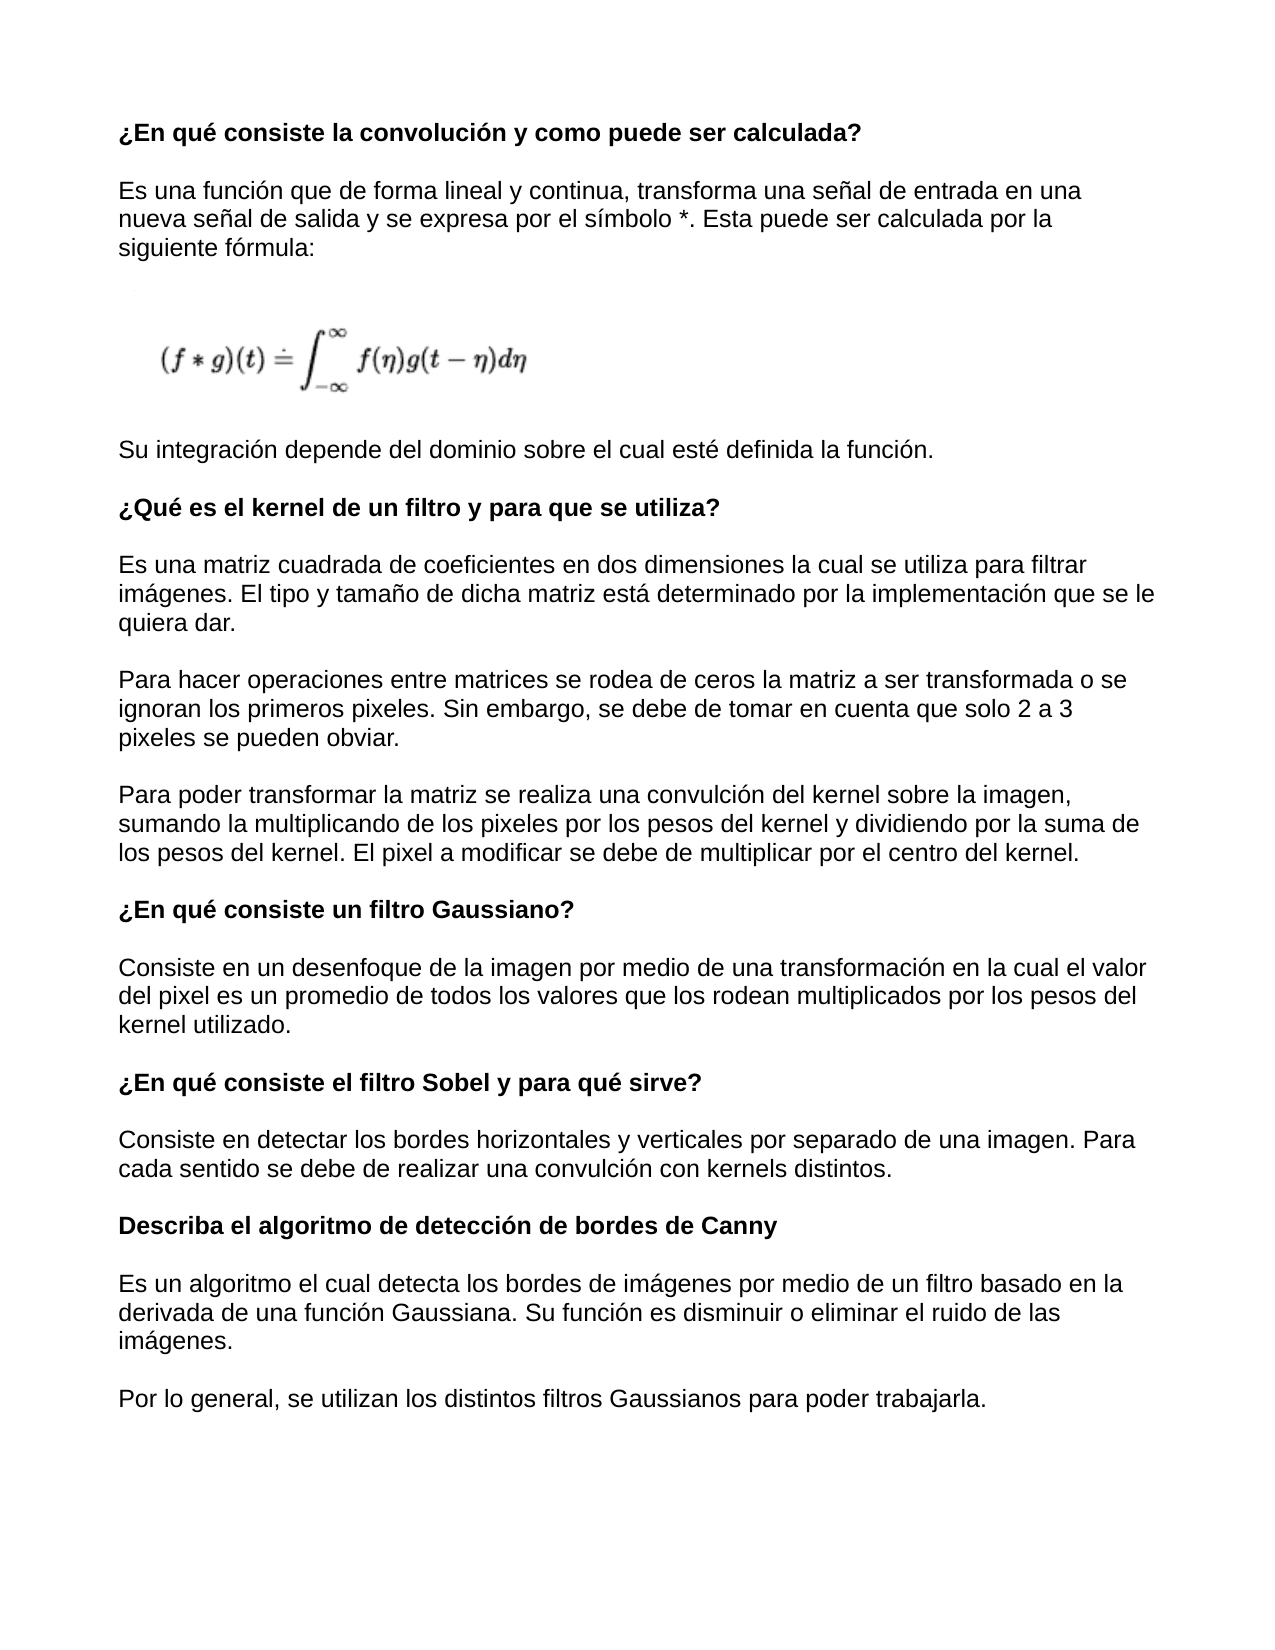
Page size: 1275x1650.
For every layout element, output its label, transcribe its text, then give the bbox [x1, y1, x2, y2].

text Describa el algoritmo de detección de bordes de Canny [118, 1211, 1157, 1240]
text Para poder transformar la matriz se realiza una convulción del kernel sobre la imagen, sumando la multiplicando de los pixeles por los pesos del kernel y dividiendo por la suma de los pesos del kernel. El pixel a modificar se debe de multiplicar por el centro del kernel. [118, 780, 1157, 866]
text Es una matriz cuadrada de coeficientes en dos dimensiones la cual se utiliza para filtrar imágenes. El tipo y tamaño de dicha matriz está determinado por la implementación que se le quiera dar. [118, 550, 1157, 636]
text Para hacer operaciones entre matrices se rodea de ceros la matriz a ser transformada o se ignoran los primeros pixeles. Sin embargo, se debe de tomar en cuenta que solo 2 a 3 pixeles se pueden obviar. [118, 665, 1157, 751]
text Por lo general, se utilizan los distintos filtros Gaussianos para poder trabajarla. [118, 1384, 1157, 1412]
text Es un algoritmo el cual detecta los bordes de imágenes por medio de un filtro basado en la derivada de una función Gaussiana. Su función es disminuir o eliminar el ruido de las imágenes. [118, 1269, 1157, 1355]
text ¿En qué consiste el filtro Sobel y para qué sirve? [118, 1067, 1157, 1096]
text Su integración depende del dominio sobre el cual esté definida la función. [118, 435, 1157, 464]
picture [456, 290, 665, 359]
text ¿Qué es el kernel de un filtro y para que se utiliza? [118, 492, 1157, 521]
text Consiste en detectar los bordes horizontales y verticales por separado de una imagen. Para cada sentido se debe de realizar una convulción con kernels distintos. [118, 1125, 1157, 1182]
text Es una función que de forma lineal y continua, transforma una señal de entrada en una nueva señal de salida y se expresa por el símbolo *. Esta puede ser calculada por la siguiente fórmula: [118, 176, 1157, 262]
text Consiste en un desenfoque de la imagen por medio de una transformación en la cual el valor del pixel es un promedio de todos los valores que los rodean multiplicados por los pesos del kernel utilizado. [118, 952, 1157, 1039]
text ¿En qué consiste un filtro Gaussiano? [118, 895, 1157, 924]
text ¿En qué consiste la convolución y como puede ser calculada? [118, 118, 1157, 147]
